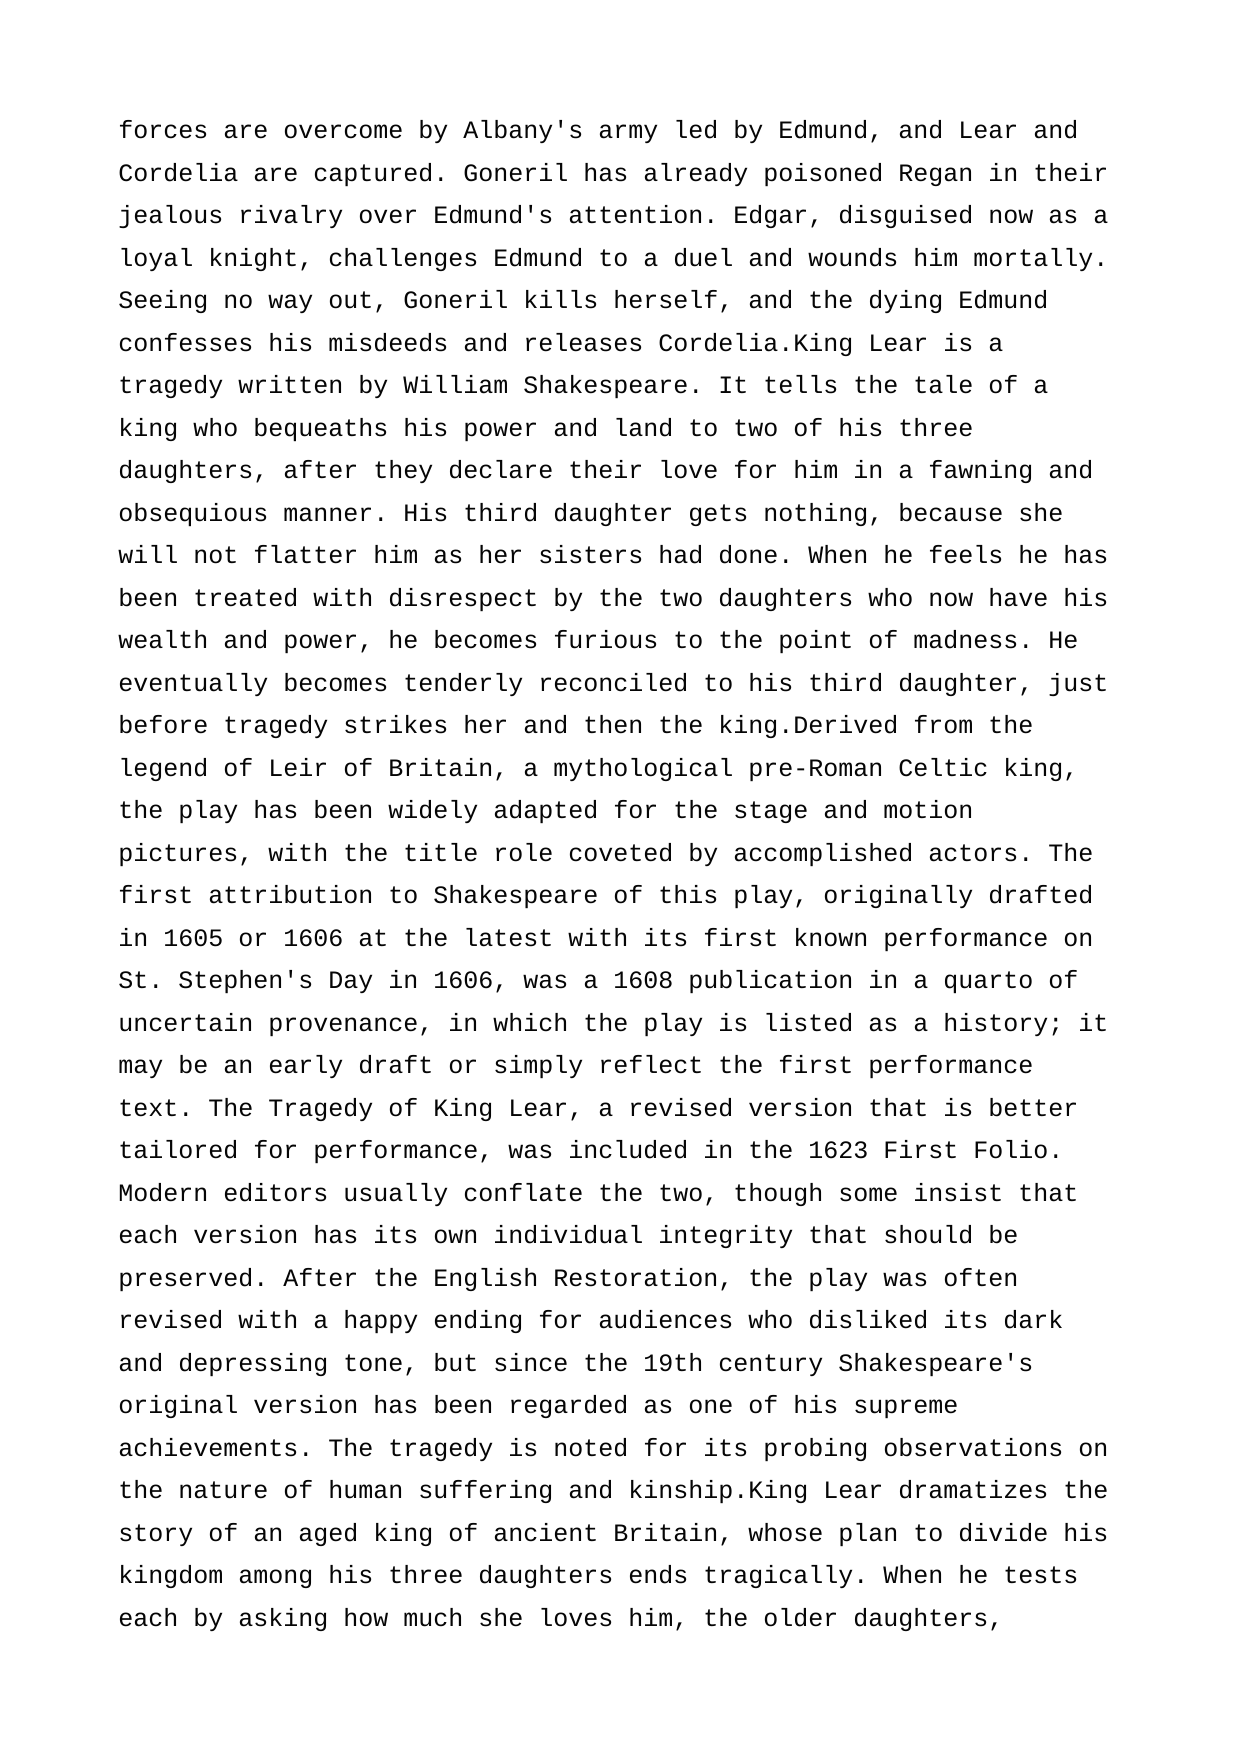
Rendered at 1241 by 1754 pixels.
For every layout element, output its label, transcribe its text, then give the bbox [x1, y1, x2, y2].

text forces are overcome by Albany's army led by Edmund, and Lear and Cordelia are captured. Goneril has already poisoned Regan in their jealous rivalry over Edmund's attention. Edgar, disguised now as a loyal knight, challenges Edmund to a duel and wounds him mortally. Seeing no way out, Goneril kills herself, and the dying Edmund confesses his misdeeds and releases Cordelia.King Lear is a tragedy written by William Shakespeare. It tells the tale of a king who bequeaths his power and land to two of his three daughters, after they declare their love for him in a fawning and obsequious manner. His third daughter gets nothing, because she will not flatter him as her sisters had done. When he feels he has been treated with disrespect by the two daughters who now have his wealth and power, he becomes furious to the point of madness. He eventually becomes tenderly reconciled to his third daughter, just before tragedy strikes her and then the king.Derived from the legend of Leir of Britain, a mythological pre-Roman Celtic king, the play has been widely adapted for the stage and motion pictures, with the title role coveted by accomplished actors. The first attribution to Shakespeare of this play, originally drafted in 1605 or 1606 at the latest with its first known performance on St. Stephen's Day in 1606, was a 1608 publication in a quarto of uncertain provenance, in which the play is listed as a history; it may be an early draft or simply reflect the first performance text. The Tragedy of King Lear, a revised version that is better tailored for performance, was included in the 1623 First Folio. Modern editors usually conflate the two, though some insist that each version has its own individual integrity that should be preserved. After the English Restoration, the play was often revised with a happy ending for audiences who disliked its dark and depressing tone, but since the 19th century Shakespeare's original version has been regarded as one of his supreme achievements. The tragedy is noted for its probing observations on the nature of human suffering and kinship.King Lear dramatizes the story of an aged king of ancient Britain, whose plan to divide his kingdom among his three daughters ends tragically. When he tests each by asking how much she loves him, the older daughters, [118, 118, 1122, 1634]
